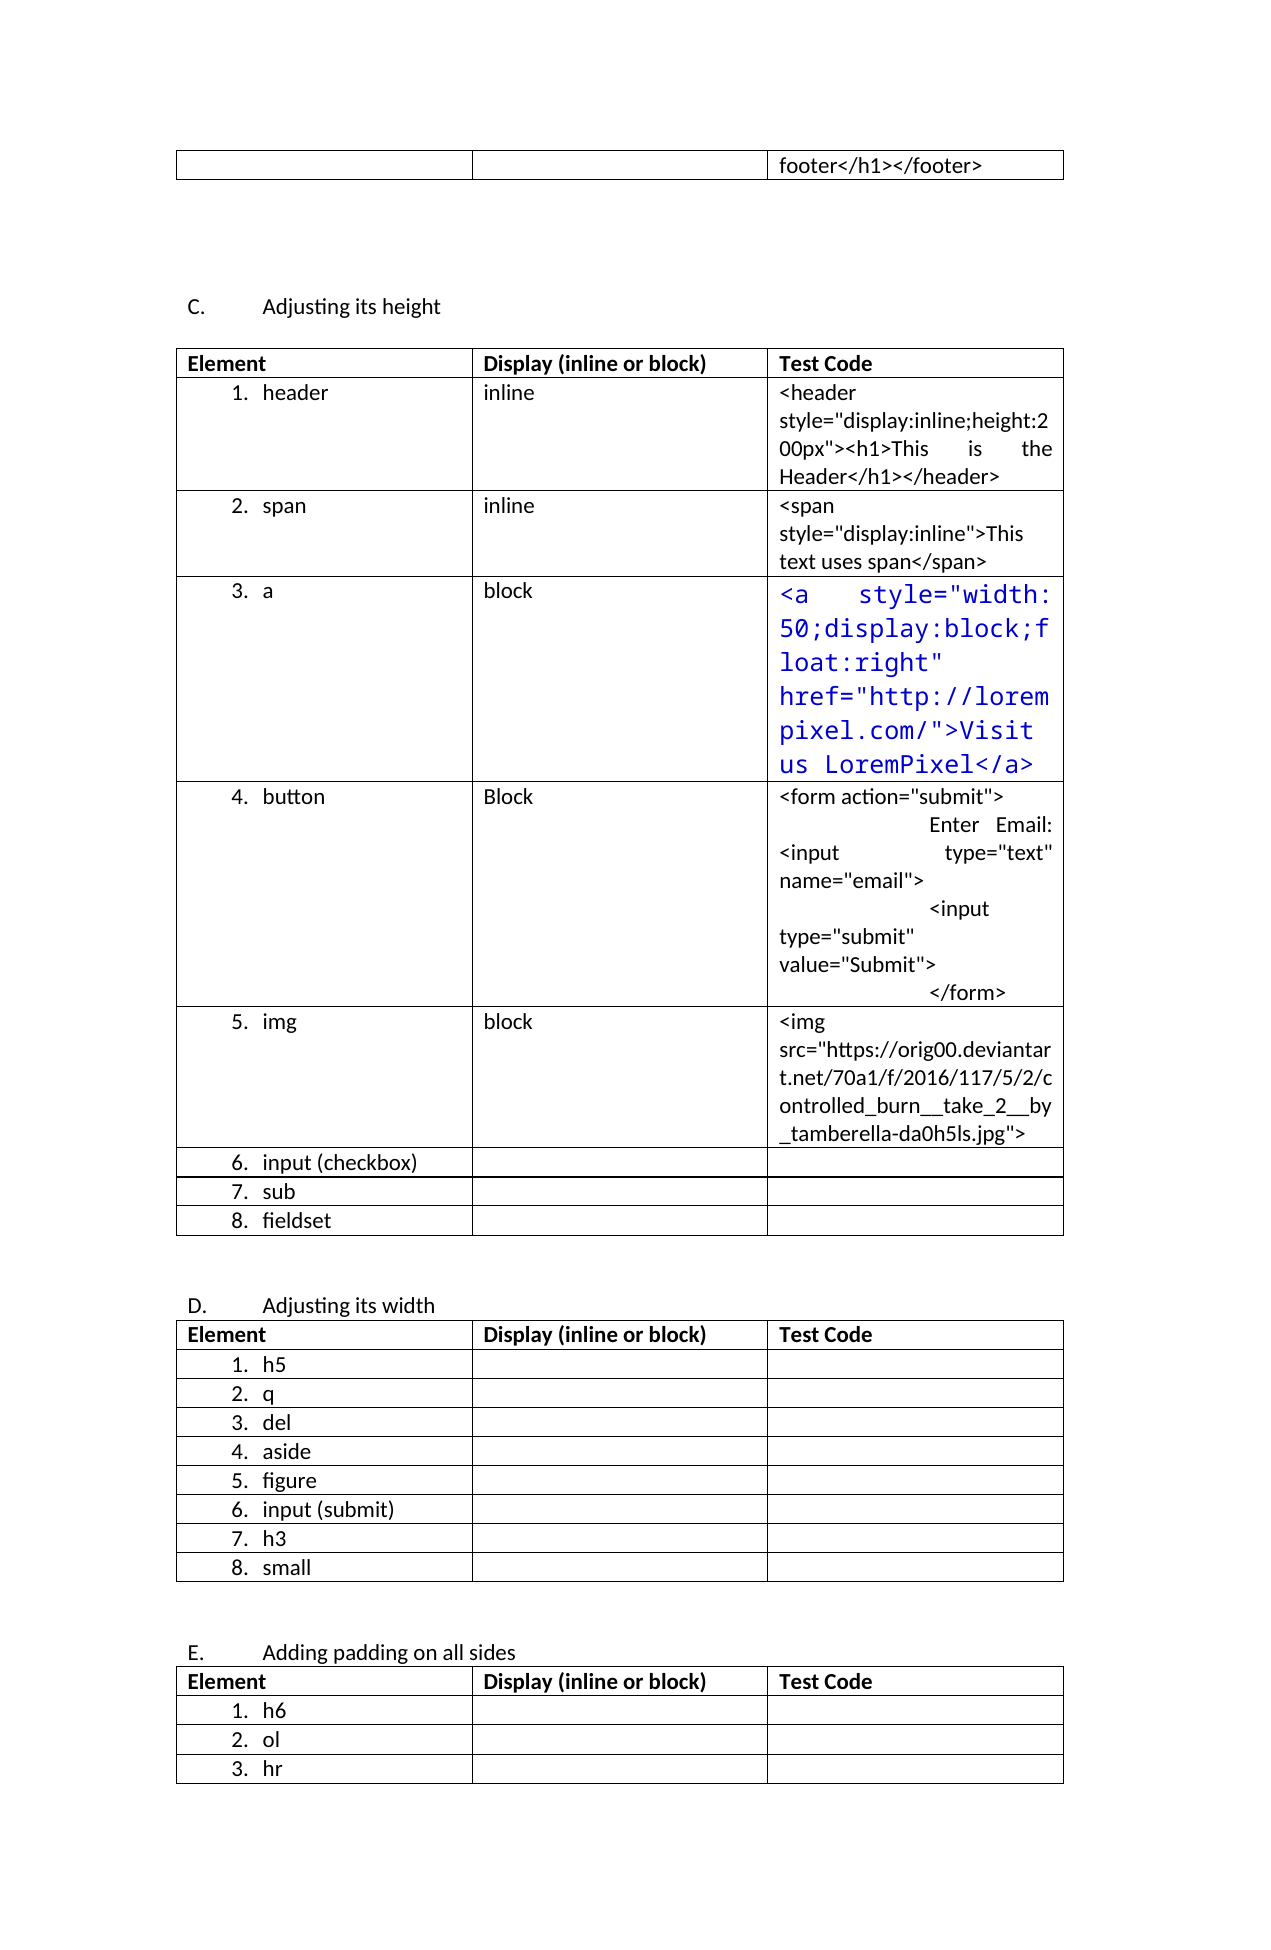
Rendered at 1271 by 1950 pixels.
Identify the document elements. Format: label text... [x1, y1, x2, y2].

table_cell h5 [461, 1350, 472, 1378]
table_cell block [473, 577, 767, 781]
table_cell [1053, 1524, 1063, 1552]
table_cell [757, 1206, 767, 1234]
table_cell hr [461, 1755, 472, 1782]
table_cell [757, 1495, 767, 1523]
table_cell [768, 1524, 779, 1552]
table_cell [473, 1553, 483, 1581]
table_cell [473, 1206, 483, 1234]
table_cell [757, 1350, 767, 1378]
table_cell q [461, 1379, 472, 1407]
table_cell [1053, 1696, 1063, 1724]
table_cell aside [461, 1437, 472, 1465]
table_cell a [177, 577, 472, 781]
table_cell [473, 1466, 483, 1494]
table_cell header [177, 378, 472, 490]
table_cell [768, 1696, 779, 1724]
table_cell [1053, 1178, 1063, 1205]
table_cell [473, 1437, 483, 1465]
table_cell [1053, 1148, 1063, 1176]
table_cell block [473, 1007, 767, 1147]
table_header Test Code [1053, 1667, 1063, 1695]
table_cell <a style="width: 50;display:block;float:right" href="http://lorempixel.com/">Visit us LoremPixel</a> [768, 577, 779, 781]
table_cell input (submit) [461, 1495, 472, 1523]
table_cell [757, 1696, 767, 1724]
table_header Test Code [1053, 1321, 1063, 1349]
table_header Test Code [768, 1321, 779, 1349]
table_cell [473, 1379, 483, 1407]
table_cell [757, 1755, 767, 1782]
table_header Element [177, 1667, 187, 1695]
table_header Element [461, 349, 472, 377]
table_cell <form action="submit"> Enter Email: <input type="text" name="email"> <input type="submit" value="Submit"> </form> [768, 782, 779, 1006]
table_cell sub [461, 1178, 472, 1205]
table_header Test Code [768, 1667, 779, 1695]
table_cell [473, 1524, 483, 1552]
table_cell [1053, 1350, 1063, 1378]
table_cell fieldset [461, 1206, 472, 1234]
table_cell h6 [461, 1696, 472, 1724]
table_cell [768, 1148, 779, 1176]
table_cell [473, 1495, 483, 1523]
list Adjusting its width [187, 1292, 1083, 1319]
table_cell [473, 1725, 483, 1753]
table_cell del [461, 1408, 472, 1436]
table_cell inline [473, 491, 767, 576]
table_cell [473, 151, 767, 179]
table_cell figure [461, 1466, 472, 1494]
table_cell small [461, 1553, 472, 1581]
table_header Element [177, 349, 187, 377]
table_cell [757, 1725, 767, 1753]
table_cell Block [473, 782, 767, 1006]
table_cell [1053, 1755, 1063, 1782]
table_cell [757, 1379, 767, 1407]
table_header Element [461, 1321, 472, 1349]
table_cell inline [473, 378, 767, 490]
table_cell [768, 1350, 779, 1378]
table_cell [768, 1206, 779, 1234]
table_cell [473, 1148, 483, 1176]
table_cell [757, 1524, 767, 1552]
table_cell [768, 1437, 779, 1465]
table_cell [473, 1408, 483, 1436]
table_cell button [177, 782, 472, 1006]
table_cell [757, 1178, 767, 1205]
table_cell [768, 1178, 779, 1205]
list Adding padding on all sides [187, 1638, 1083, 1666]
table_cell [1053, 1725, 1063, 1753]
table_cell [177, 151, 472, 179]
table_cell [757, 1408, 767, 1436]
table_cell [757, 1148, 767, 1176]
table_cell [757, 1553, 767, 1581]
table_cell [1053, 1466, 1063, 1494]
table_cell [473, 1178, 483, 1205]
table_cell [1053, 1437, 1063, 1465]
table_cell [768, 1495, 779, 1523]
table_cell [1053, 1408, 1063, 1436]
table_cell [1053, 1495, 1063, 1523]
table_cell [768, 1725, 779, 1753]
table_cell img [177, 1007, 472, 1147]
table_cell [757, 1437, 767, 1465]
table_header Test Code [768, 349, 779, 377]
table_cell [473, 1696, 483, 1724]
table_cell [473, 1755, 483, 1782]
list Adjusting its height [187, 292, 1083, 320]
table_header Test Code [1053, 349, 1063, 377]
table_cell [768, 1379, 779, 1407]
table_cell [1053, 1206, 1063, 1234]
table_cell [768, 1466, 779, 1494]
table_header Element [177, 1321, 187, 1349]
table_cell [768, 1553, 779, 1581]
table_cell h3 [461, 1524, 472, 1552]
table_header Element [461, 1667, 472, 1695]
table_cell ol [461, 1725, 472, 1753]
table_cell [473, 1350, 483, 1378]
table_cell [757, 1466, 767, 1494]
table_cell [1053, 1553, 1063, 1581]
table_cell [1053, 1379, 1063, 1407]
table_cell span [177, 491, 472, 576]
table_cell [768, 1755, 779, 1782]
table_cell [768, 1408, 779, 1436]
table_cell <a style="width: 50;display:block;float:right" href="http://lorempixel.com/">Visit us LoremPixel</a> [1053, 577, 1063, 781]
